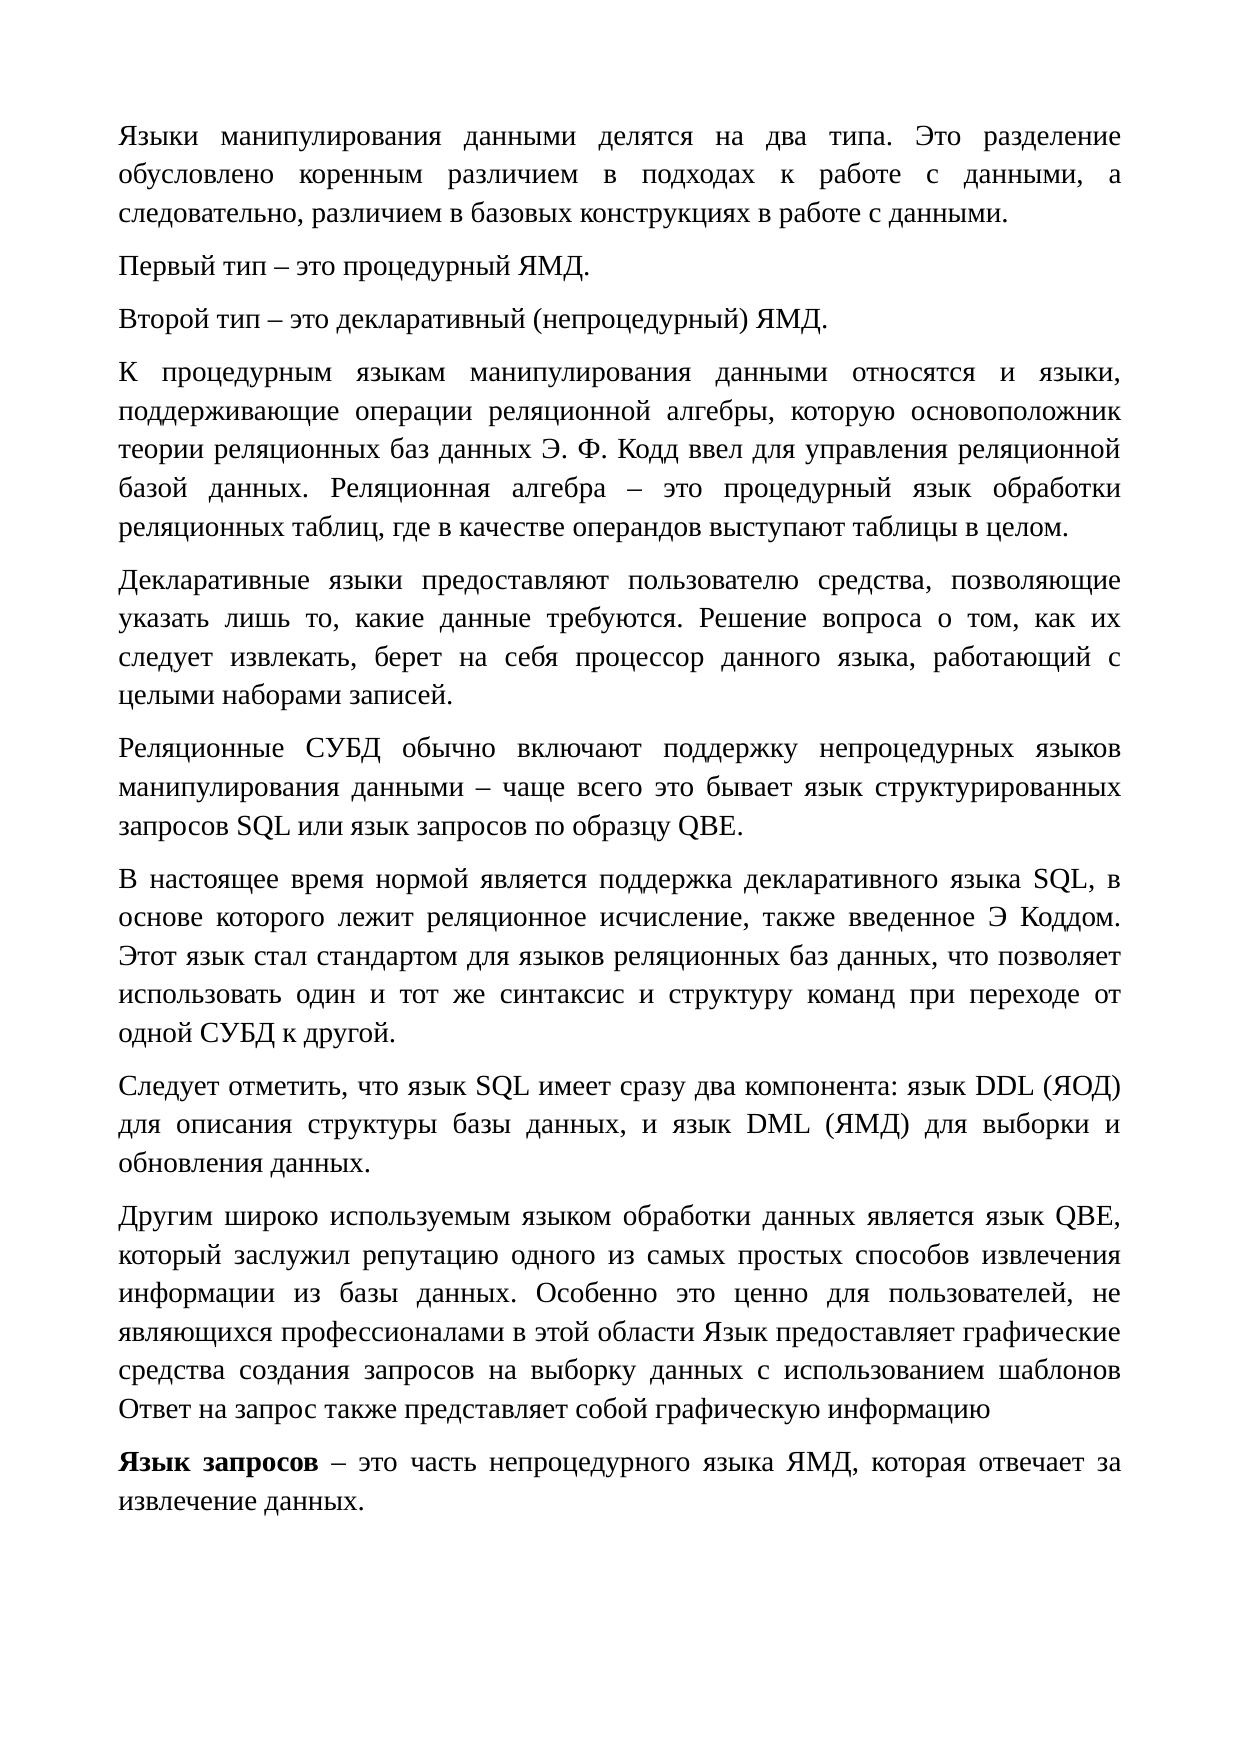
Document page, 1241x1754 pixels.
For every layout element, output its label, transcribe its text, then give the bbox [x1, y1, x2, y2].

text К процедурным языкам манипулирования данными относятся и языки, поддерживающие операции реляционной алгебры, которую основоположник теории реляционных баз данных Э. Ф. Кодд ввел для управления реляционной базой данных. Реляционная алгебра – это процедурный язык обработки реляционных таблиц, где в качестве операндов выступают таблицы в целом. [118, 354, 1122, 542]
text Языки манипулирования данными делятся на два типа. Это разделение обусловлено коренным различием в подходах к работе с данными, а следовательно, различием в базовых конструкциях в работе с данными. [118, 118, 1122, 229]
text В настоящее время нормой является поддержка декларативного языка SQL, в основе которого лежит реляционное исчисление, также введенное Э Коддом. Этот язык стал стандартом для языков реляционных баз данных, что позволяет использовать один и тот же синтаксис и структуру команд при переходе от одной СУБД к другой. [118, 861, 1122, 1048]
text Следует отметить, что язык SQL имеет сразу два компонента: язык DDL (ЯОД) для описания структуры базы данных, и язык DML (ЯМД) для выборки и обновления данных. [118, 1068, 1122, 1179]
text Декларативные языки предоставляют пользователю средства, позволяющие указать лишь то, какие данные требуются. Решение вопроса о том, как их следует извлекать, берет на себя процессор данного языка, работающий с целыми наборами записей. [118, 562, 1122, 711]
text Первый тип – это процедурный ЯМД. [118, 248, 1122, 282]
text Реляционные СУБД обычно включают поддержку непроцедурных языков манипулирования данными – чаще всего это бывает язык структурированных запросов SQL или язык запросов по образцу QBE. [118, 731, 1122, 841]
text Другим широко используемым языком обработки данных является язык QBE, который заслужил репутацию одного из самых простых способов извлечения информации из базы данных. Особенно это ценно для пользователей, не являющихся профессионалами в этой области Язык предоставляет графические средства создания запросов на выборку данных с использованием шаблонов Ответ на запрос также представляет собой графическую информацию [118, 1198, 1122, 1424]
text Второй тип – это декларативный (непроцедурный) ЯМД. [118, 301, 1122, 335]
text Язык запросов – это часть непроцедурного языка ЯМД, которая отвечает за извлечение данных. [118, 1444, 1122, 1516]
